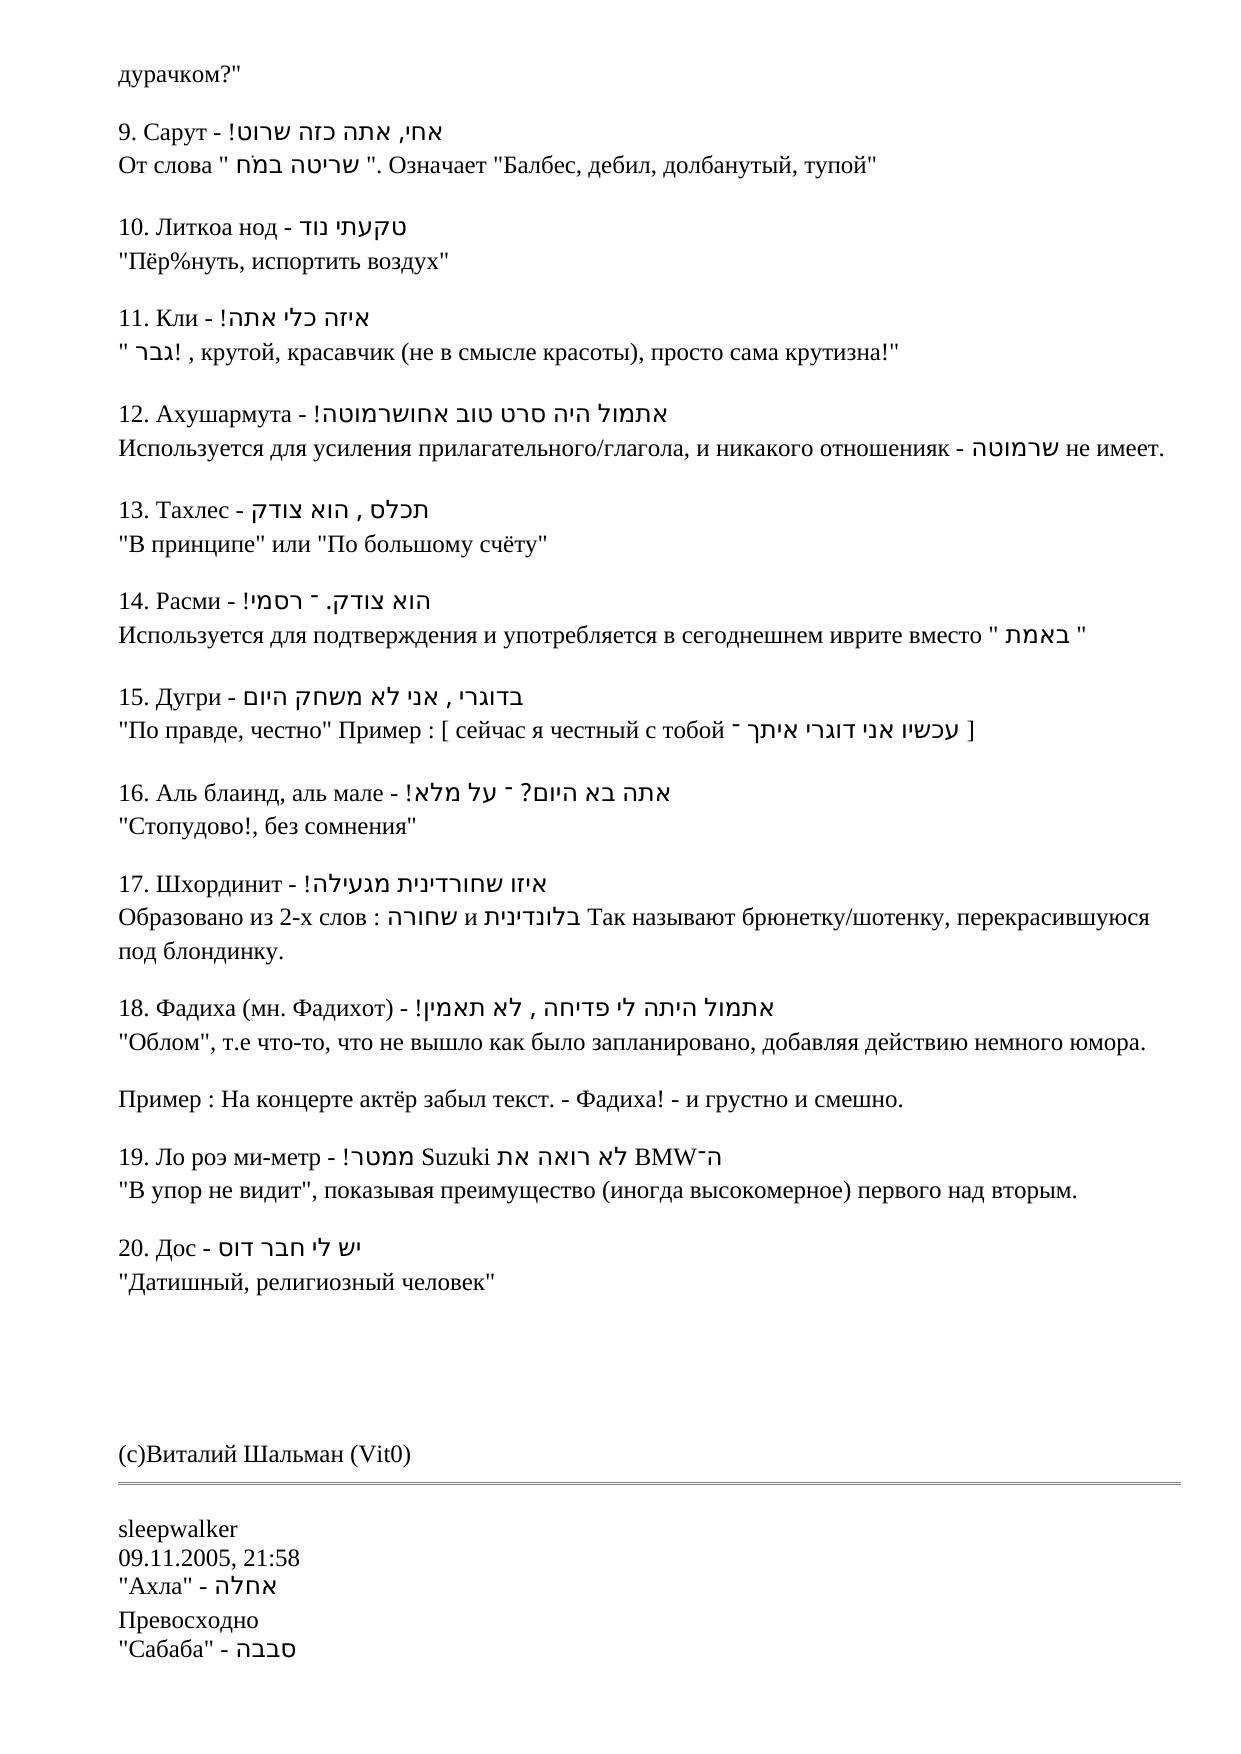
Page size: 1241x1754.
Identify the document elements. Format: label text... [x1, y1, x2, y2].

text sleepwalker [118, 1514, 1181, 1543]
text "Ахла" - אחלה Превосходно "Сабаба" - סבבה Удовольствие,приятное провождение времени. Хатих (муж) ,Хатиха (жен) - חתיך ,חתיכה Красивый парень ,девушка (Буквально можно перевести ,как - лакомый кусочек) "Кусит" - קוסית Класная,обалденная девушка + нецензурный вариант,а он ближе всего - П****тая [118, 1571, 1181, 1667]
text Сленг - Часть 1 Привет! Здесь я выложу мою собственную коллекцию ивритского сленга. При её составлении я не пользовался никакими источниками или материалами - всё подчерпано мной при общении с израильской молодёжью. :-) Внимание: всё, что Вы сейчас будете читать - это не утаревшие или малоиспользуемые выражения, всё это употребляется на улице, в школах, дворах, универах Прямо Сейчас! Приятного обучения! 1. "Сахтен" - !נשאר לך חודש לשרת? ־ סכטן עליך Самый правильный перевод - " כל הכבוד! " 2. Капара алеха - !יוסי, כפרה עליך , תביא לי את השניצל Означает как бы "пожалуйста" или "сделай одолжение" 3. Машеу Бен-зона - !ראיתי אתמול סרט, ־ משהו בן זונה "Просто офигительно" 4. Харта, лехартэт, хартэтан - ?מה אתה מחרטט , יא חרטטן Новообразованное слово в разг. иврите. Используется когда кто-то говорит неправду, чтобы запугать/запутать кого-либо для различных целей (шутка, выгода и т.п) Само враньё - "Харта", действие - "Мехартэт", а врун - "Хартэтан". Пример : Саша говорит Пете: "Тебя вчера искала военная полиция!..." Петя естественно взволнуется, а Саше прикольно. Вот такие шуточки. 5. Ла-манАЯк - נשאר חודש למנאייק "לפז"מ ־ פרק זמן מיחנימלי ", "время службы, дежурства" Перевод: "Остался месяц до конца службы в армии, дежурства и т.п" 6. Лаасот ба-яд - ?מתי פעם אחרונה עשית ביד "Онанировать, мастурбировать" 7. Яану, яани, яанту Связка, близкая по значению к " כאילו " и часто употребляемая вместо затяжного "э-э-э", когда человек ищет подходящее слово 8. Месахэк ота - ?מה אתה משחק אותה ראש קטן "Прикидываться, выдавать себя за.." Перевод: "Что ты прикидываешься дурачком?" 9. Сарут - !אחי, אתה כזה שרוט От слова " שריטה במֹח ". Означает "Балбес, дебил, долбанутый, тупой" 10. Литкоа нод - טקעתי נוד "Пёр%нуть, испортить воздух" 11. Кли - !איזה כלי אתה " גבר! , крутой, красавчик (не в смысле красоты), просто сама крутизна!" 12. Ахушармута - !אתמול היה סרט טוב אחושרמוטה Используется для усиления прилагательного/глагола, и никакого отношенияк - שרמוטה не имеет. 13. Тахлес - תכלס , הוא צודק "В принципе" или "По большому счёту" 14. Расми - !הוא צודק. ־ רסמי Используется для подтверждения и употребляется в сегоднешнем иврите вместо " באמת " 15. Дугри - בדוגרי , אני לא משחק היום "По правде, честно" Пример : [ сейчас я честный с тобой עכשיו אני דוגרי איתך ־ ] 16. Аль блаинд, аль мале - !אתה בא היום? ־ על מלא "Стопудово!, без сомнения" 17. Шхординит - !איזו שחורדינית מגעילה Образовано из 2-х слов : שחורה и בלונדינית Так называют брюнетку/шотенку, перекрасившуюся под блондинку. 18. Фадиха (мн. Фадихот) - !אתמול היתה לי פדיחה , לא תאמין "Облом", т.е что-то, что не вышло как было запланировано, добавляя действию немного юмора. Пример : На концерте актёр забыл текст. - Фадиха! - и грустно и смешно. 19. Ло роэ ми-метр - !ממטר Suzuki לא רואה את BMWה־ "В упор не видит", показывая преимущество (иногда высокомерное) первого над вторым. 20. Дос - יש לי חבר דוס "Датишный, религиозный человек" (c)Виталий Шальман (Vit0) [118, 59, 1181, 1468]
text 09.11.2005, 21:58 [118, 1543, 1181, 1571]
